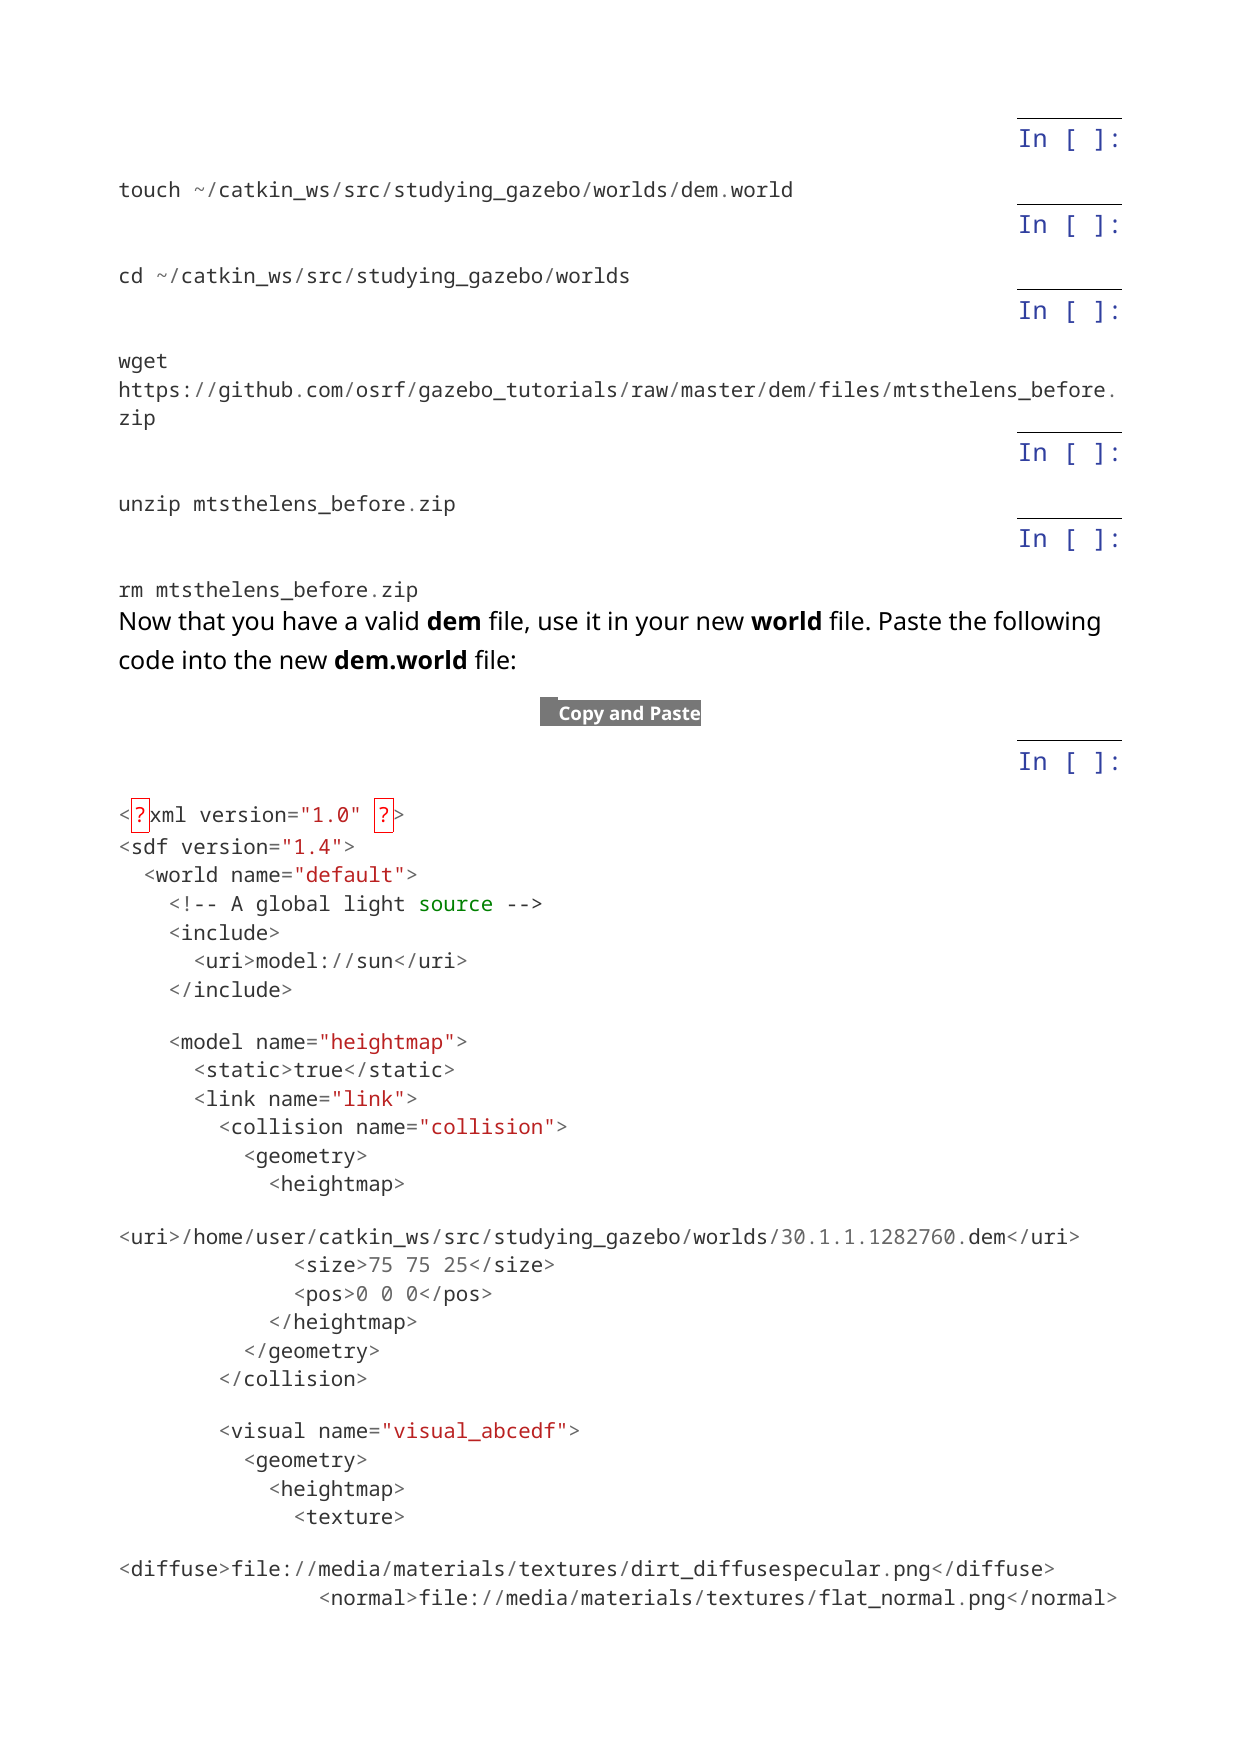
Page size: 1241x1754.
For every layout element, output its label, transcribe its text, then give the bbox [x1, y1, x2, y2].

text </include> [118, 975, 1122, 1003]
text rm mtsthelens_before.zip [118, 575, 1122, 603]
text <texture> [118, 1502, 1122, 1531]
text In [ ]: [118, 289, 1122, 326]
text <visual name="visual_abcedf"> [118, 1417, 1122, 1445]
text </collision> [118, 1364, 1122, 1393]
text <model name="heightmap"> [118, 1027, 1122, 1055]
text touch ~/catkin_ws/src/studying_gazebo/worlds/dem.world [118, 175, 1122, 204]
text In [ ]: [118, 517, 1122, 554]
text <sdf version="1.4"> [118, 832, 1122, 861]
text <normal>file://media/materials/textures/flat_normal.png</normal> [118, 1583, 1122, 1611]
text <collision name="collision"> [118, 1112, 1122, 1141]
text <size>75 75 25</size> [118, 1250, 1122, 1279]
text <diffuse>file://media/materials/textures/dirt_diffusespecular.png</diffuse> [118, 1531, 1122, 1583]
text In [ ]: [118, 118, 1122, 155]
text In [ ]: [118, 432, 1122, 469]
text In [ ]: [118, 204, 1122, 241]
text unzip mtsthelens_before.zip [118, 489, 1122, 517]
text <static>true</static> [118, 1055, 1122, 1084]
text <link name="link"> [118, 1084, 1122, 1112]
text xml version="1.0" [150, 798, 374, 832]
text </geometry> [118, 1336, 1122, 1364]
text ? [132, 799, 149, 832]
text <geometry> [118, 1141, 1122, 1169]
text <world name="default"> [118, 861, 1122, 889]
text cd ~/catkin_ws/src/studying_gazebo/worlds [118, 261, 1122, 289]
text <uri>model://sun</uri> [118, 946, 1122, 975]
text <geometry> [118, 1445, 1122, 1474]
text wget https://github.com/osrf/gazebo_tutorials/raw/master/dem/files/mtsthelens_before.zip [118, 347, 1122, 432]
text Now that you have a valid dem file, use it in your new world file. Paste the following code into the new dem.world file: [118, 603, 1122, 676]
text ? [375, 799, 393, 832]
text <uri>/home/user/catkin_ws/src/studying_gazebo/worlds/30.1.1.1282760.dem</uri> [118, 1198, 1122, 1250]
text <include> [118, 918, 1122, 946]
text <heightmap> [118, 1474, 1122, 1502]
text In [ ]: [118, 740, 1122, 777]
text <pos>0 0 0</pos> [118, 1279, 1122, 1307]
text <heightmap> [118, 1169, 1122, 1198]
text < [118, 798, 131, 832]
text Copy and Paste [118, 697, 1122, 726]
text > [394, 798, 1122, 832]
text <!-- A global light source --> [118, 889, 1122, 918]
text </heightmap> [118, 1307, 1122, 1336]
